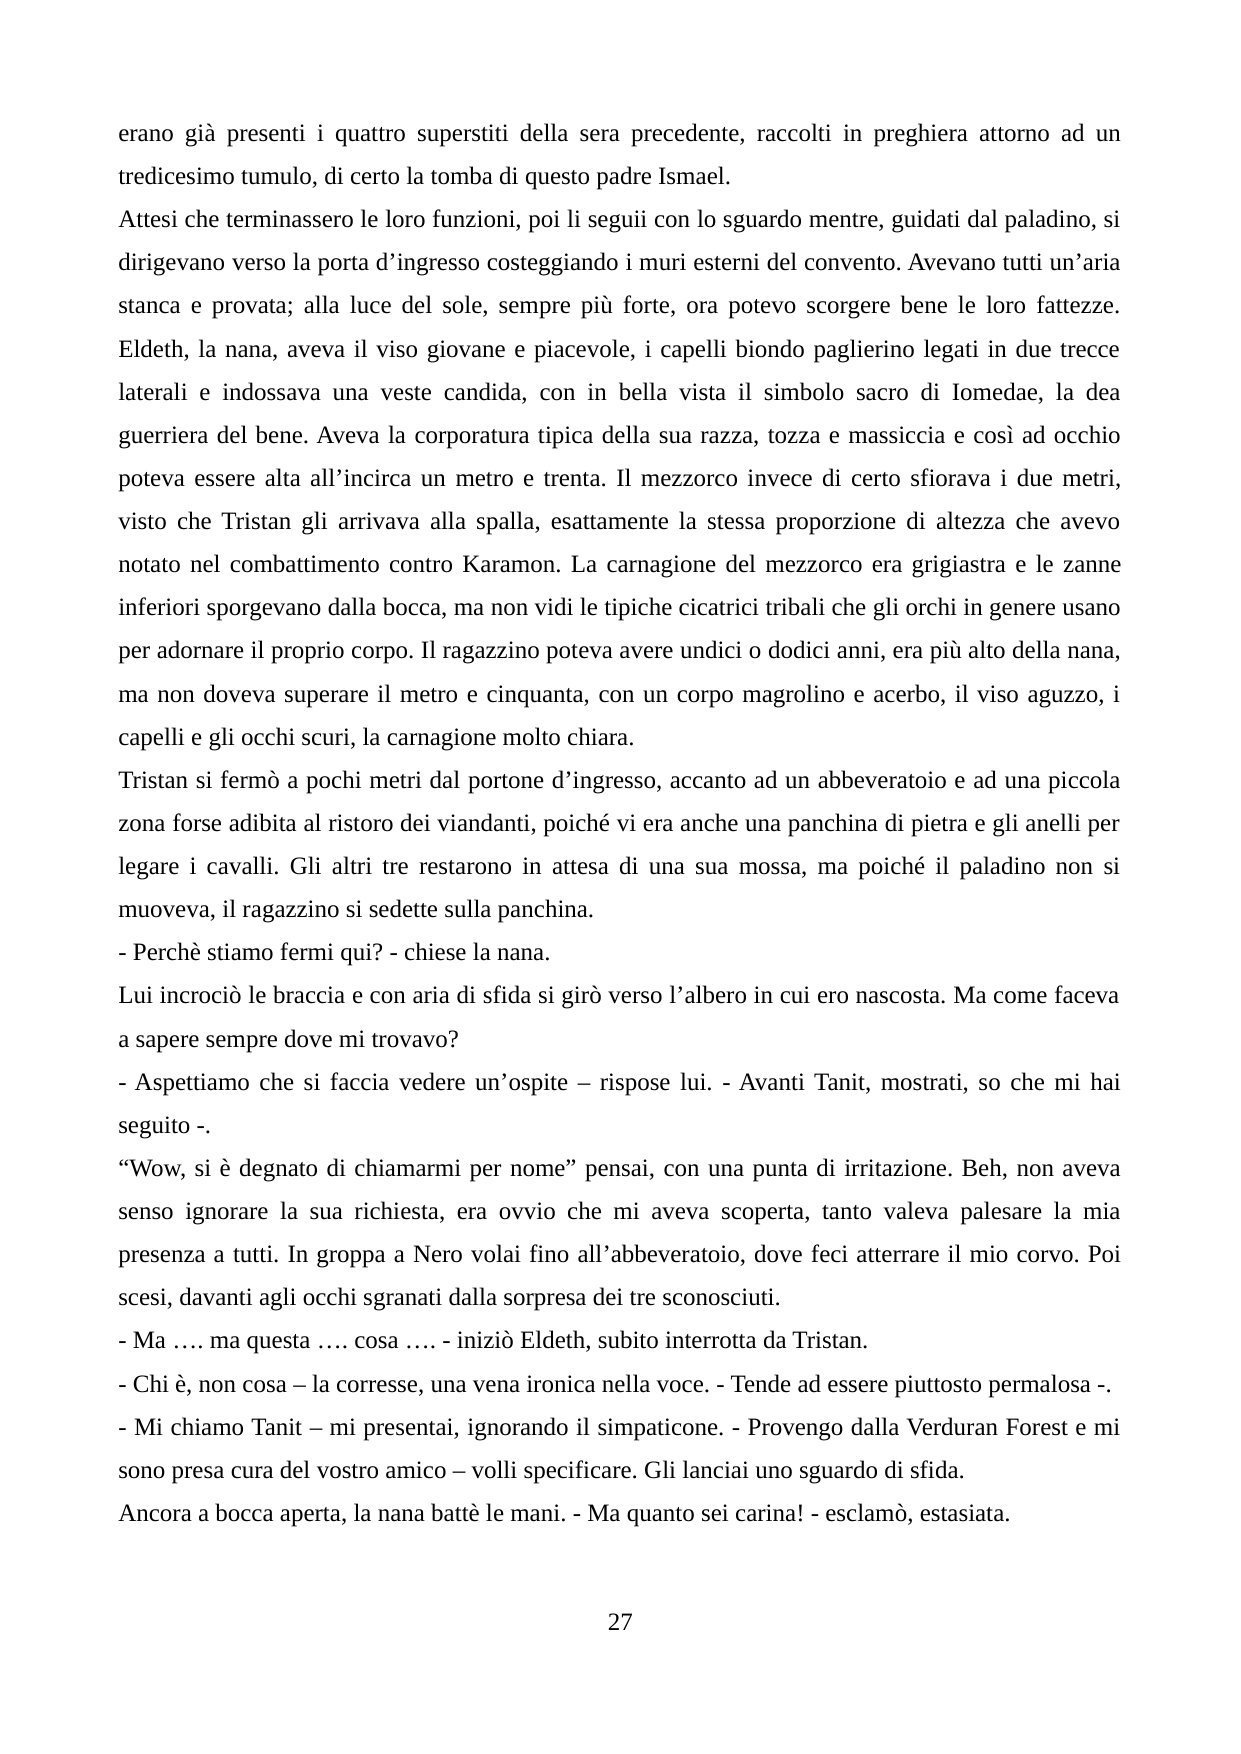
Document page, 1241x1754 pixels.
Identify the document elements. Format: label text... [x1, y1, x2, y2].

text - Chi è, non cosa – la corresse, una vena ironica nella voce. - Tende ad essere piuttosto permalosa -. [118, 1369, 1122, 1397]
text - Mi chiamo Tanit – mi presentai, ignorando il simpaticone. - Provengo dalla Verduran Forest e mi sono presa cura del vostro amico – volli specificare. Gli lanciai uno sguardo di sfida. [118, 1412, 1122, 1484]
text - Perchè stiamo fermi qui? - chiese la nana. [118, 937, 1122, 966]
text Lui incrociò le braccia e con aria di sfida si girò verso l’albero in cui ero nascosta. Ma come faceva a sapere sempre dove mi trovavo? [118, 981, 1122, 1052]
text - Aspettiamo che si faccia vedere un’ospite – rispose lui. - Avanti Tanit, mostrati, so che mi hai seguito -. [118, 1067, 1122, 1139]
text erano già presenti i quattro superstiti della sera precedente, raccolti in preghiera attorno ad un tredicesimo tumulo, di certo la tomba di questo padre Ismael. [118, 118, 1122, 190]
text “Wow, si è degnato di chiamarmi per nome” pensai, con una punta di irritazione. Beh, non aveva senso ignorare la sua richiesta, era ovvio che mi aveva scoperta, tanto valeva palesare la mia presenza a tutti. In groppa a Nero volai fino all’abbeveratoio, dove feci atterrare il mio corvo. Poi scesi, davanti agli occhi sgranati dalla sorpresa dei tre sconosciuti. [118, 1153, 1122, 1311]
text - Ma …. ma questa …. cosa …. - iniziò Eldeth, subito interrotta da Tristan. [118, 1326, 1122, 1354]
text Ancora a bocca aperta, la nana battè le mani. - Ma quanto sei carina! - esclamò, estasiata. [118, 1498, 1122, 1527]
text Tristan si fermò a pochi metri dal portone d’ingresso, accanto ad un abbeveratoio e ad una piccola zona forse adibita al ristoro dei viandanti, poiché vi era anche una panchina di pietra e gli anelli per legare i cavalli. Gli altri tre restarono in attesa di una sua mossa, ma poiché il paladino non si muoveva, il ragazzino si sedette sulla panchina. [118, 765, 1122, 923]
text Attesi che terminassero le loro funzioni, poi li seguii con lo sguardo mentre, guidati dal paladino, si dirigevano verso la porta d’ingresso costeggiando i muri esterni del convento. Avevano tutti un’aria stanca e provata; alla luce del sole, sempre più forte, ora potevo scorgere bene le loro fattezze. Eldeth, la nana, aveva il viso giovane e piacevole, i capelli biondo paglierino legati in due trecce laterali e indossava una veste candida, con in bella vista il simbolo sacro di Iomedae, la dea guerriera del bene. Aveva la corporatura tipica della sua razza, tozza e massiccia e così ad occhio poteva essere alta all’incirca un metro e trenta. Il mezzorco invece di certo sfiorava i due metri, visto che Tristan gli arrivava alla spalla, esattamente la stessa proporzione di altezza che avevo notato nel combattimento contro Karamon. La carnagione del mezzorco era grigiastra e le zanne inferiori sporgevano dalla bocca, ma non vidi le tipiche cicatrici tribali che gli orchi in genere usano per adornare il proprio corpo. Il ragazzino poteva avere undici o dodici anni, era più alto della nana, ma non doveva superare il metro e cinquanta, con un corpo magrolino e acerbo, il viso aguzzo, i capelli e gli occhi scuri, la carnagione molto chiara. [118, 204, 1122, 751]
